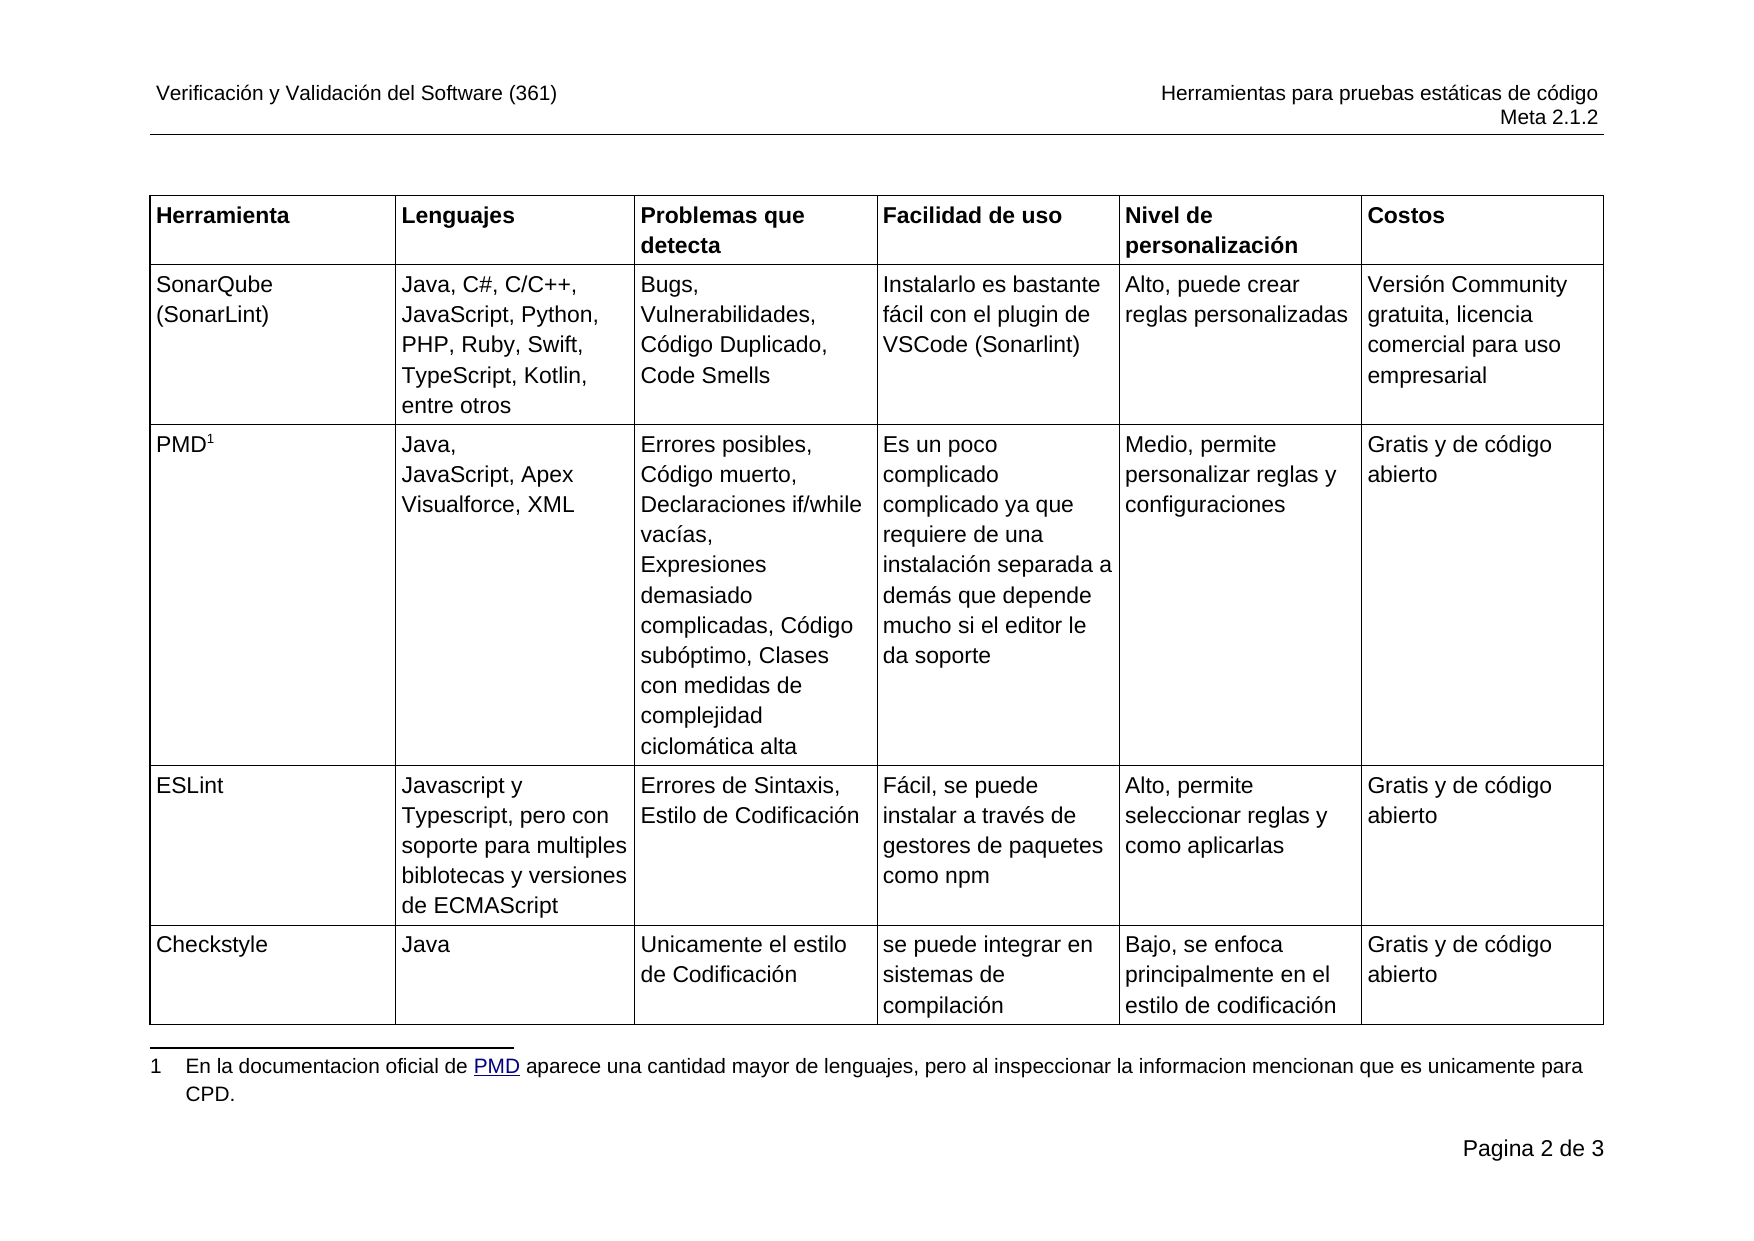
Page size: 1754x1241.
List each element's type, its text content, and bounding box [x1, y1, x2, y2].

table_cell Bugs, Vulnerabilidades, Código Duplicado, Code Smells [635, 265, 877, 424]
table_cell Medio, permite personalizar reglas y configuraciones [1120, 425, 1361, 765]
table_cell PMD [151, 425, 395, 765]
table_cell Javascript y Typescript, pero con soporte para multiples biblotecas y versiones de ECMAScript [396, 766, 634, 924]
table_header Nivel de personalización [1120, 196, 1361, 264]
table_cell Java, C#, C/C++, JavaScript, Python, PHP, Ruby, Swift, TypeScript, Kotlin, entre otros [396, 265, 634, 424]
table_cell Alto, permite seleccionar reglas y como aplicarlas [1120, 766, 1361, 924]
table_header Herramienta [151, 196, 395, 264]
table_cell se puede integrar en sistemas de compilación [878, 926, 1119, 1024]
table_cell Versión Community gratuita, licencia comercial para uso empresarial [1362, 265, 1603, 424]
table_cell Gratis y de código abierto [1362, 926, 1603, 1024]
table_cell Java, JavaScript, Apex Visualforce, XML [396, 425, 634, 765]
table_header Facilidad de uso [878, 196, 1119, 264]
table_cell Gratis y de código abierto [1362, 425, 1603, 765]
table_header Lenguajes [396, 196, 634, 264]
table_cell Gratis y de código abierto [1362, 766, 1603, 924]
table_cell Errores posibles, Código muerto, Declaraciones if/while vacías, Expresiones demasiado complicadas, Código subóptimo, Clases con medidas de complejidad ciclomática alta [635, 425, 877, 765]
table_cell Checkstyle [151, 926, 395, 1024]
table_cell Java [396, 926, 634, 1024]
table_cell Unicamente el estilo de Codificación [635, 926, 877, 1024]
table_header Problemas que detecta [635, 196, 877, 264]
table_cell Alto, puede crear reglas personalizadas [1120, 265, 1361, 424]
table_cell ESLint [151, 766, 395, 924]
table_cell Fácil, se puede instalar a través de gestores de paquetes como npm [878, 766, 1119, 924]
table_cell Es un poco complicado complicado ya que requiere de una instalación separada a demás que depende mucho si el editor le da soporte [878, 425, 1119, 765]
table_cell Errores de Sintaxis, Estilo de Codificación [635, 766, 877, 924]
table_cell SonarQube (SonarLint) [151, 265, 395, 424]
table_cell Instalarlo es bastante fácil con el plugin de VSCode (Sonarlint) [878, 265, 1119, 424]
table_cell Bajo, se enfoca principalmente en el estilo de codificación [1120, 926, 1361, 1024]
table_header Costos [1362, 196, 1603, 264]
